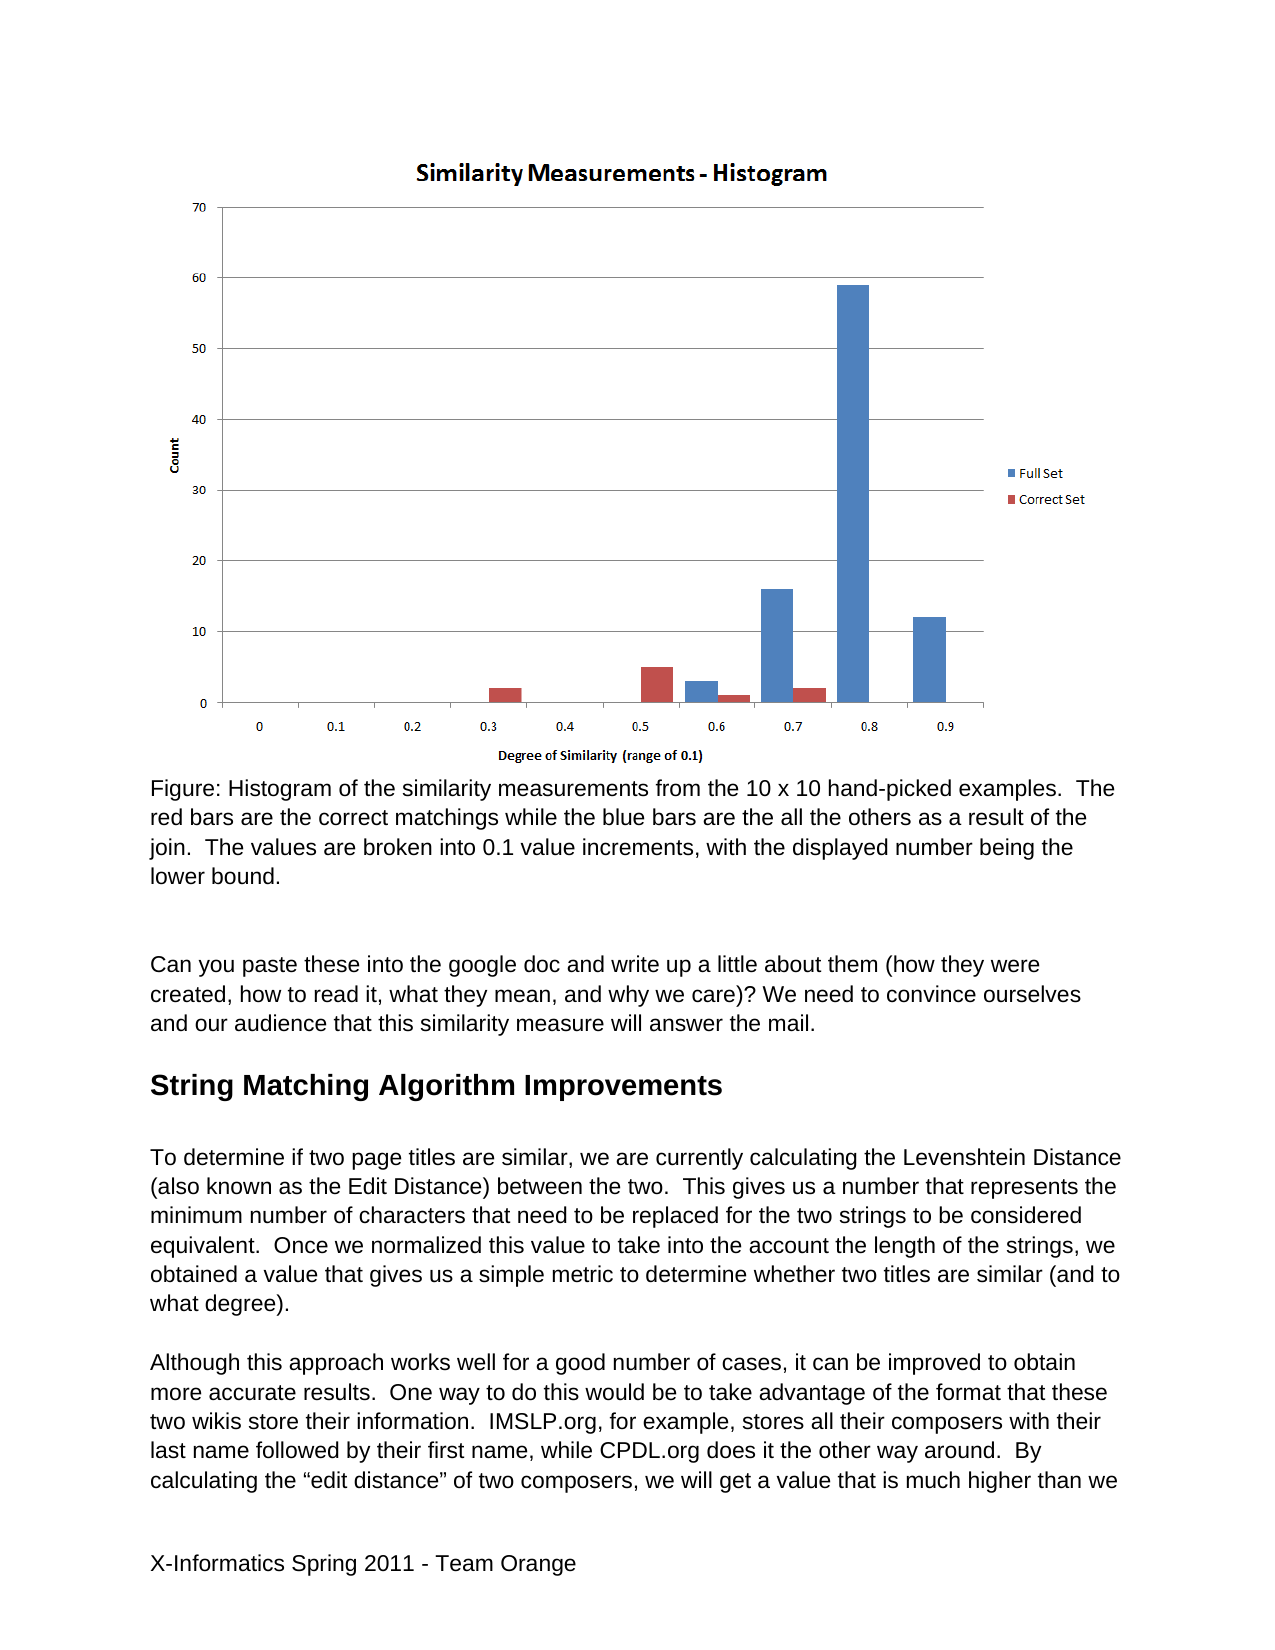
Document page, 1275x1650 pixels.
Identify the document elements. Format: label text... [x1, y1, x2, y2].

subtitle String Matching Algorithm Improvements [150, 1069, 1125, 1102]
text To determine if two page titles are similar, we are currently calculating the Levenshtein Distance (also known as the Edit Distance) between the two. This gives us a number that represents the minimum number of characters that need to be replaced for the two strings to be considered equivalent. Once we normalized this value to take into the account the length of the strings, we obtained a value that gives us a simple metric to determine whether two titles are similar (and to what degree). [150, 1144, 1125, 1317]
text Although this approach works well for a good number of cases, it can be improved to obtain more accurate results. One way to do this would be to take advantage of the format that these two wikis store their information. IMSLP.org, for example, stores all their composers with their last name followed by their first name, while CPDL.org does it the other way around. By calculating the “edit distance” of two composers, we will get a value that is much higher than we [150, 1350, 1125, 1493]
text Can you paste these into the google doc and write up a little about them (how they were created, how to read it, what they mean, and why we care)? We need to convince ourselves and our audience that this similarity measure will answer the mail. [150, 952, 1125, 1036]
text Figure: Histogram of the similarity measurements from the 10 x 10 hand-picked examples. The red bars are the correct matchings while the blue bars are the all the others as a result of the join. The values are broken into 0.1 value increments, with the displayed number being the lower bound. [150, 776, 1125, 889]
picture [150, 150, 1094, 772]
